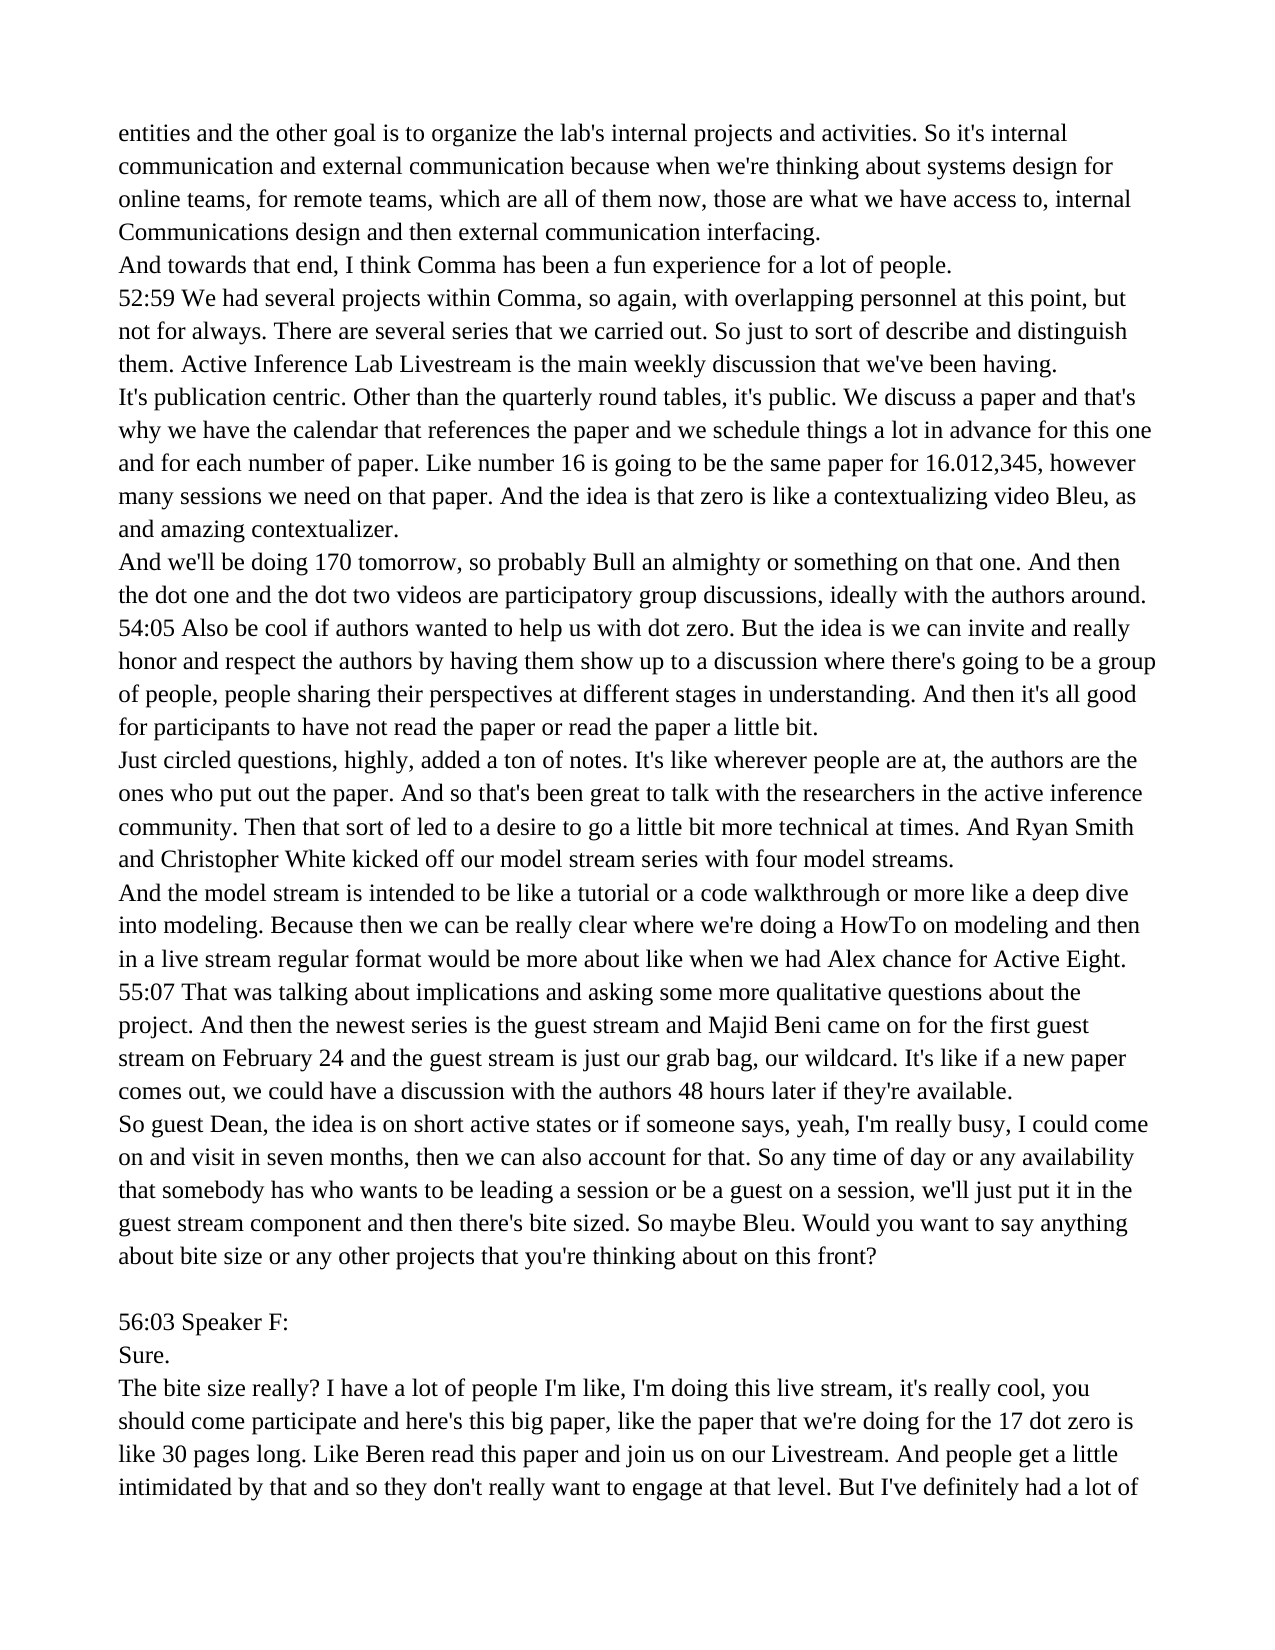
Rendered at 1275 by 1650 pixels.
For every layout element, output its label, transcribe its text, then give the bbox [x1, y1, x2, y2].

text 54:05 Also be cool if authors wanted to help us with dot zero. But the idea is we can invite and really honor and respect the authors by having them show up to a discussion where there's going to be a group of people, people sharing their perspectives at different stages in understanding. And then it's all good for participants to have not read the paper or read the paper a little bit. [118, 613, 1157, 741]
text The bite size really? I have a lot of people I'm like, I'm doing this live stream, it's really cool, you should come participate and here's this big paper, like the paper that we're doing for the 17 dot zero is like 30 pages long. Like Beren read this paper and join us on our Livestream. And people get a little intimidated by that and so they don't really want to engage at that level. But I've definitely had a lot of [118, 1373, 1157, 1501]
text So guest Dean, the idea is on short active states or if someone says, yeah, I'm really busy, I could come on and visit in seven months, then we can also account for that. So any time of day or any availability that somebody has who wants to be leading a session or be a guest on a session, we'll just put it in the guest stream component and then there's bite sized. So maybe Bleu. Would you want to say anything about bite size or any other projects that you're thinking about on this front? [118, 1109, 1157, 1269]
text And towards that end, I think Comma has been a fun experience for a lot of people. [118, 250, 1157, 279]
text entities and the other goal is to organize the lab's internal projects and activities. So it's internal communication and external communication because when we're thinking about systems design for online teams, for remote teams, which are all of them now, those are what we have access to, internal Communications design and then external communication interfacing. [118, 118, 1157, 246]
text 56:03 Speaker F: [118, 1307, 1157, 1336]
text It's publication centric. Other than the quarterly round tables, it's public. We discuss a paper and that's why we have the calendar that references the paper and we schedule things a lot in advance for this one and for each number of paper. Like number 16 is going to be the same paper for 16.012,345, however many sessions we need on that paper. And the idea is that zero is like a contextualizing video Bleu, as and amazing contextualizer. [118, 382, 1157, 543]
text And the model stream is intended to be like a tutorial or a code walkthrough or more like a deep dive into modeling. Because then we can be really clear where we're doing a HowTo on modeling and then in a live stream regular format would be more about like when we had Alex chance for Active Eight. [118, 878, 1157, 972]
text 52:59 We had several projects within Comma, so again, with overlapping personnel at this point, but not for always. There are several series that we carried out. So just to sort of describe and distinguish them. Active Inference Lab Livestream is the main weekly discussion that we've been having. [118, 283, 1157, 378]
text Just circled questions, highly, added a ton of notes. It's like wherever people are at, the authors are the ones who put out the paper. And so that's been great to talk with the researchers in the active inference community. Then that sort of led to a desire to go a little bit more technical at times. And Ryan Smith and Christopher White kicked off our model stream series with four model streams. [118, 746, 1157, 873]
text 55:07 That was talking about implications and asking some more qualitative questions about the project. And then the newest series is the guest stream and Majid Beni came on for the first guest stream on February 24 and the guest stream is just our grab bag, our wildcard. It's like if a new paper comes out, we could have a discussion with the authors 48 hours later if they're available. [118, 977, 1157, 1104]
text And we'll be doing 170 tomorrow, so probably Bull an almighty or something on that one. And then the dot one and the dot two videos are participatory group discussions, ideally with the authors around. [118, 547, 1157, 609]
text Sure. [118, 1340, 1157, 1369]
